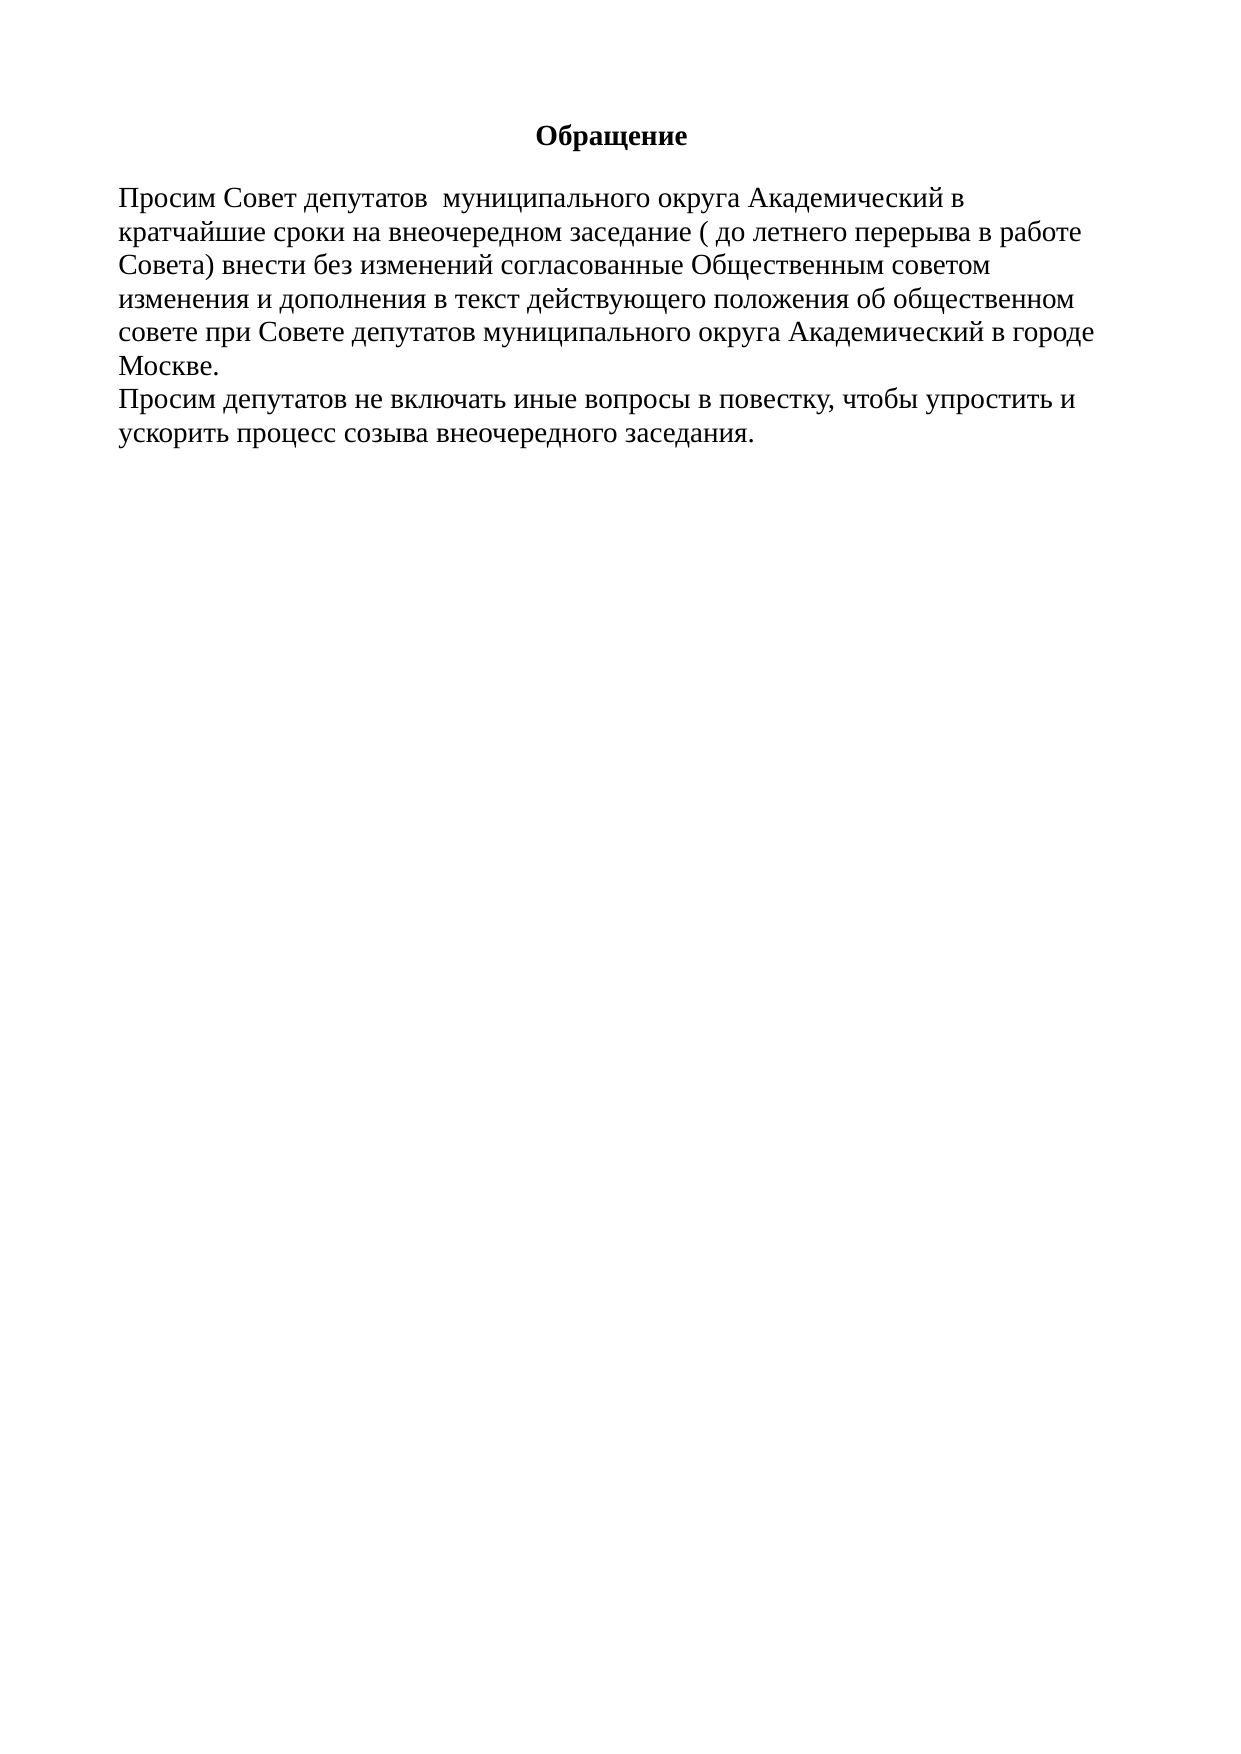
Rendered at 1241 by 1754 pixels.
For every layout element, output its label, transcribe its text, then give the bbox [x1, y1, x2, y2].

text Просим Совет депутатов муниципального округа Академический в кратчайшие сроки на внеочередном заседание ( до летнего перерыва в работе Совета) внести без изменений согласованные Общественным советом изменения и дополнения в текст действующего положения об общественном совете при Совете депутатов муниципального округа Академический в городе Москве. [118, 180, 1104, 382]
text Просим депутатов не включать иные вопросы в повестку, чтобы упростить и ускорить процесс созыва внеочередного заседания. [118, 382, 1104, 449]
text Обращение [118, 118, 1104, 152]
